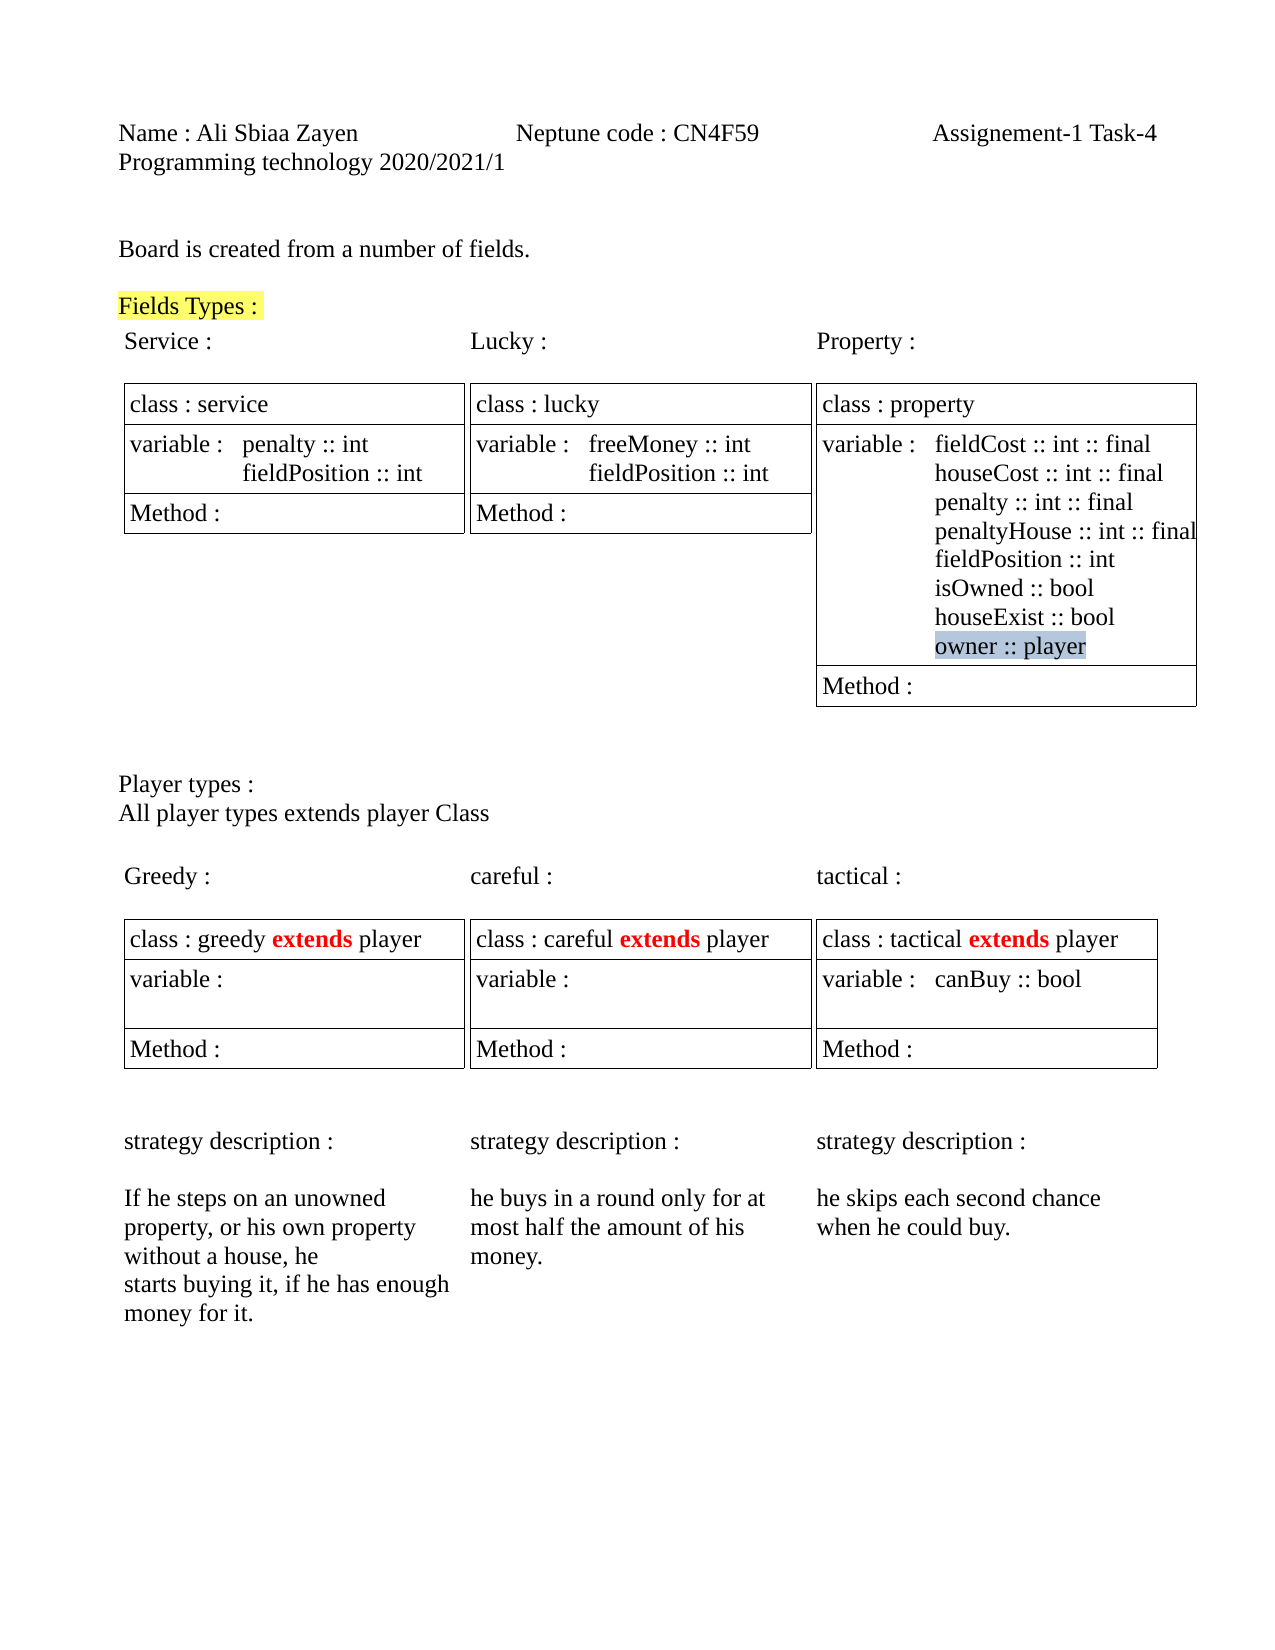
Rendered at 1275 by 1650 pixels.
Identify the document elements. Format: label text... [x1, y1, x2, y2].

table_cell [929, 1029, 1157, 1068]
table_cell penalty :: int fieldPosition :: int [236, 425, 464, 493]
table_cell variable : [125, 960, 236, 1028]
table_cell freeMoney :: int fieldPosition :: int [583, 425, 811, 493]
text Board is created from a number of fields. [118, 234, 1157, 263]
table_cell variable : [817, 960, 929, 1028]
table_header class : lucky [471, 384, 811, 424]
table_header class : property [817, 384, 1196, 424]
text All player types extends player Class [118, 798, 1157, 826]
table_cell variable : [817, 425, 929, 665]
table_header Property : [811, 320, 1196, 711]
table_cell [583, 1029, 811, 1068]
table_header class : service [125, 384, 464, 424]
table_header class : careful extends player [471, 920, 811, 959]
table_header tactical : strategy description : he skips each second chance when he could buy. [811, 855, 1157, 1333]
table_header class : greedy extends player [125, 920, 464, 959]
table_cell Method : [471, 494, 583, 533]
text Fields Types : [118, 291, 1157, 320]
table_cell variable : [471, 425, 583, 493]
table_cell [929, 666, 1196, 706]
table_cell Method : [125, 494, 236, 533]
table_header Lucky : [464, 320, 811, 711]
table_header Service : [118, 320, 464, 711]
table_cell Method : [817, 1029, 929, 1068]
table_cell [583, 960, 811, 1028]
table_cell variable : [471, 960, 583, 1028]
table_cell [583, 494, 811, 533]
table_cell [236, 960, 464, 1028]
table_cell Method : [125, 1029, 236, 1068]
table_cell [236, 1029, 464, 1068]
table_cell [236, 494, 464, 533]
table_header Greedy : strategy description : If he steps on an unowned property, or his own property without a house, he starts buying it, if he has enough money for it. [118, 855, 464, 1333]
table_cell Method : [817, 666, 929, 706]
table_cell fieldCost :: int :: final houseCost :: int :: final penalty :: int :: final penaltyHouse :: int :: final fieldPosition :: int isOwned :: bool houseExist :: bool owner :: player [929, 425, 1196, 665]
table_header class : tactical extends player [817, 920, 1157, 959]
table_header careful : strategy description : he buys in a round only for at most half the amount of his money. [464, 855, 811, 1333]
table_cell Method : [471, 1029, 583, 1068]
table_cell variable : [125, 425, 236, 493]
table_cell canBuy :: bool [929, 960, 1157, 1028]
text Player types : [118, 769, 1157, 798]
